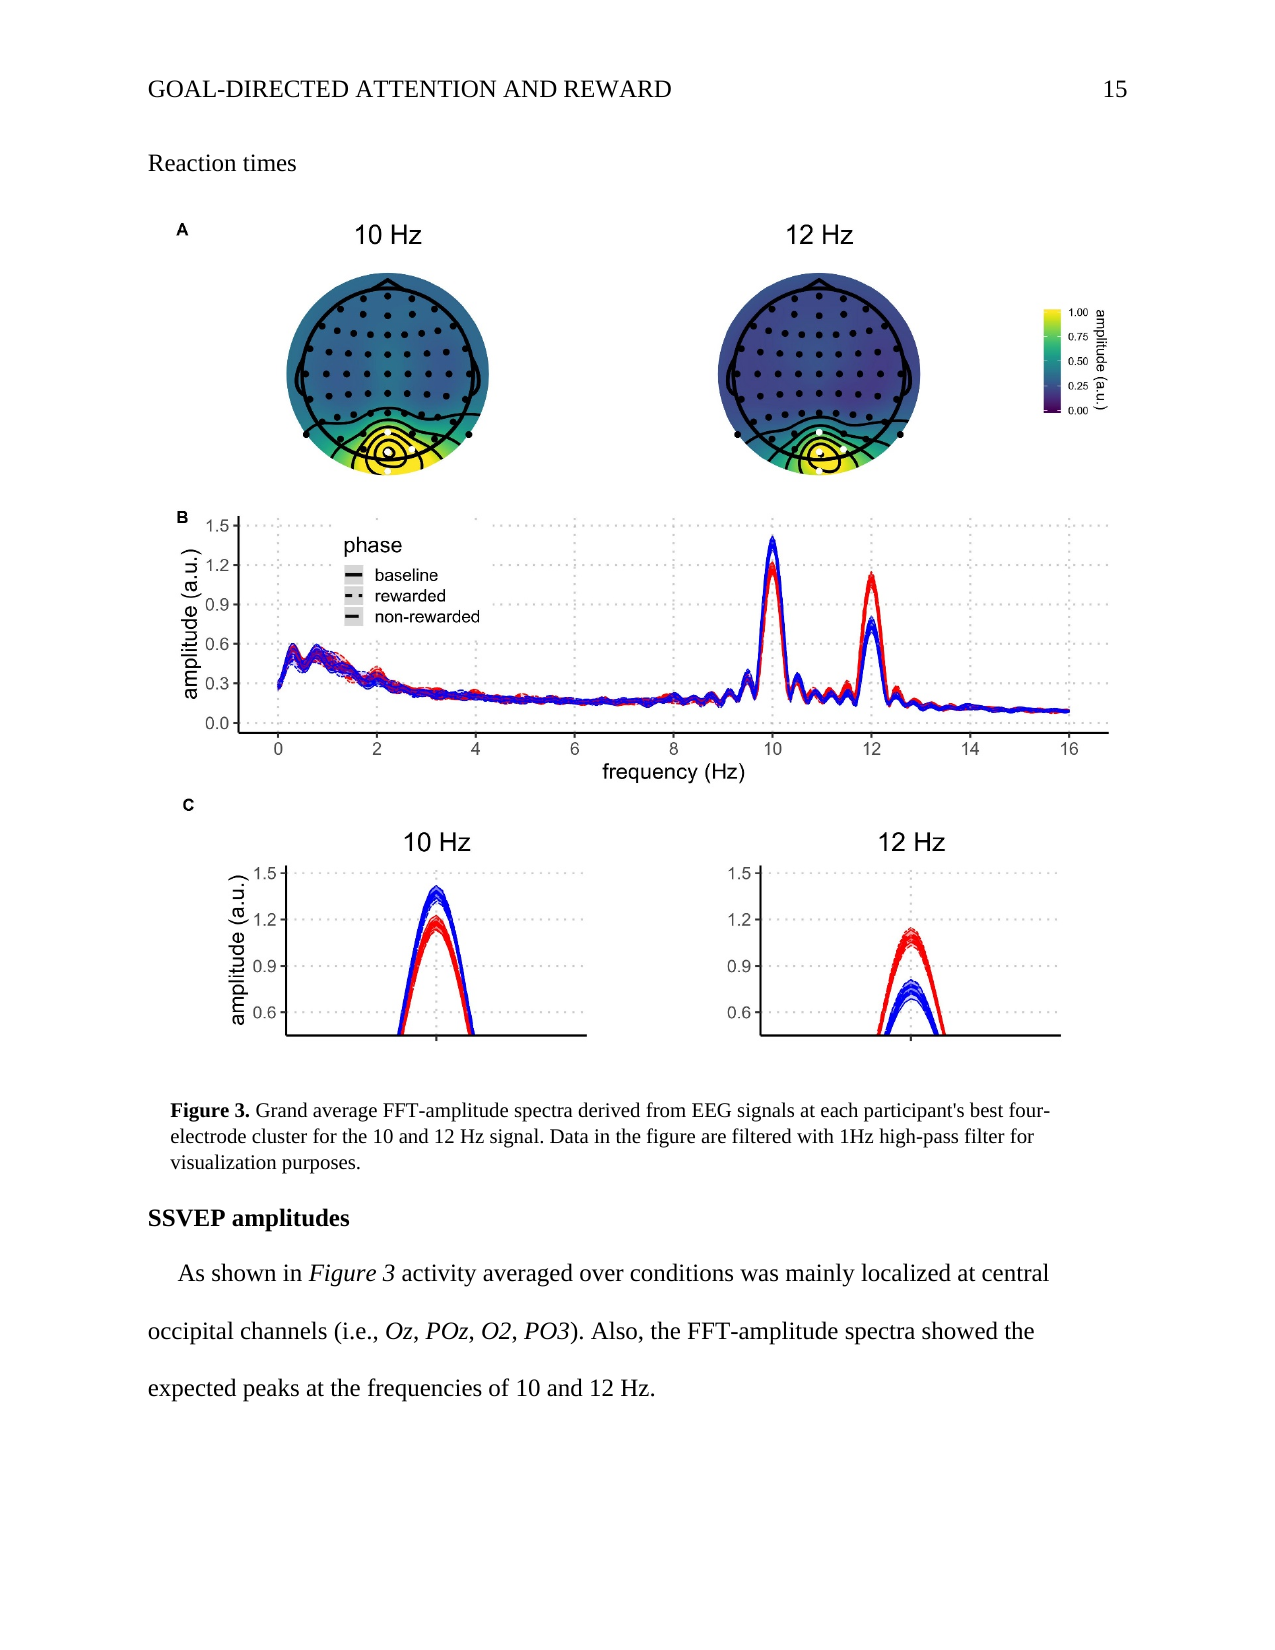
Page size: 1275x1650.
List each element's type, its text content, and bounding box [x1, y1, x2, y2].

subtitle SSVEP amplitudes [148, 1162, 1127, 1218]
text Figure 3. Grand average FFT-amplitude spectra derived from EEG signals at each participant's best four-electrode cluster for the 10 and 12 Hz signal. Data in the figure are filtered with 1Hz high-pass filter for visualization purposes. [170, 1098, 1117, 1174]
text As shown in Figure 3 activity averaged over conditions was mainly localized at central occipital channels (i.e., Oz, POz, O2, PO3). Also, the FFT-amplitude spectra showed the expected peaks at the frequencies of 10 and 12 Hz. [148, 1218, 1127, 1362]
subtitle Reaction times [148, 148, 1127, 176]
